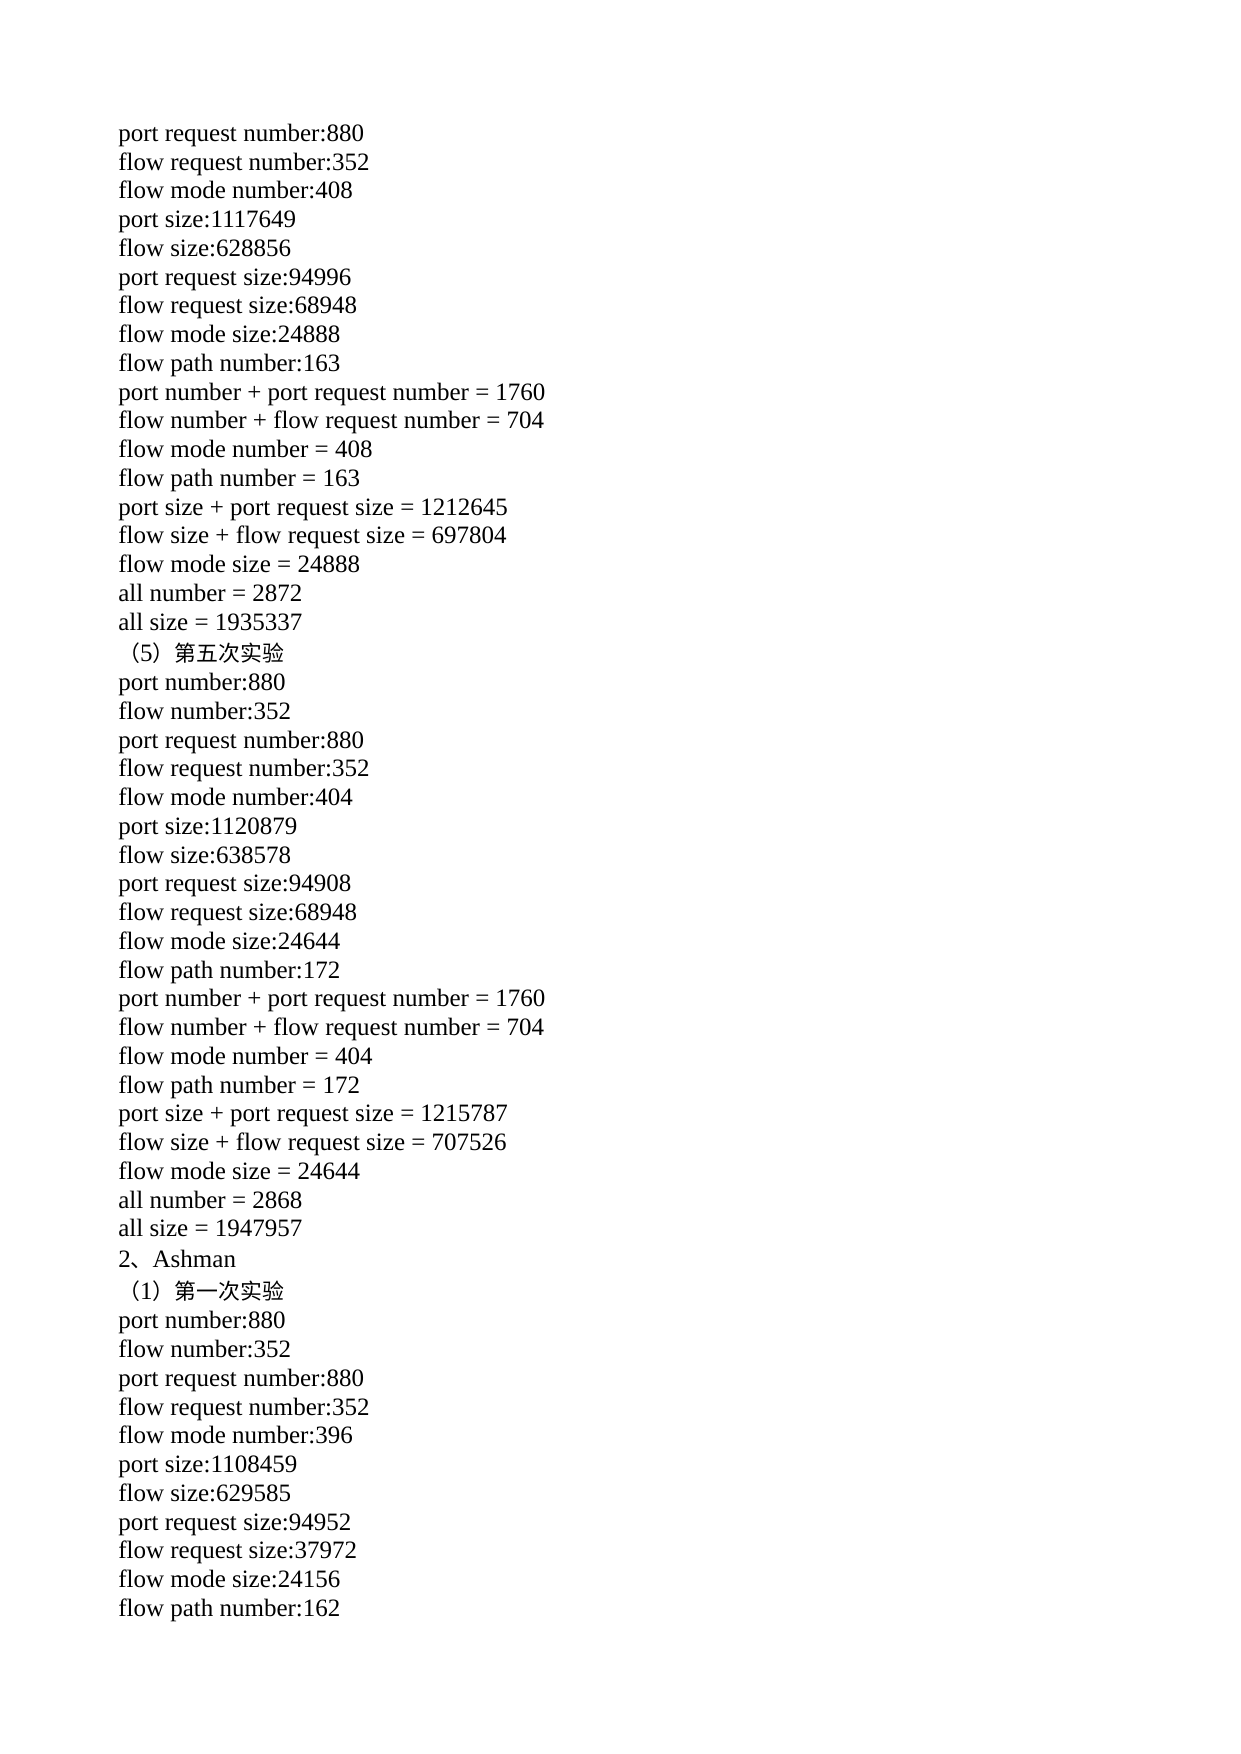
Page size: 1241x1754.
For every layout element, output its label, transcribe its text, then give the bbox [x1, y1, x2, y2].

text all number = 2872 [118, 578, 1122, 607]
text flow path number:172 [118, 955, 1122, 983]
text flow mode number:396 [118, 1421, 1122, 1449]
text flow number + flow request number = 704 [118, 1012, 1122, 1041]
text flow mode number = 404 [118, 1041, 1122, 1070]
text flow size + flow request size = 707526 [118, 1127, 1122, 1156]
text flow path number = 172 [118, 1070, 1122, 1098]
text flow request number:352 [118, 753, 1122, 782]
text flow mode number = 408 [118, 434, 1122, 463]
text port request size:94952 [118, 1507, 1122, 1536]
text port request number:880 [118, 725, 1122, 753]
text port size + port request size = 1212645 [118, 492, 1122, 521]
text all number = 2868 [118, 1185, 1122, 1213]
text flow mode size = 24644 [118, 1156, 1122, 1185]
text port number:880 [118, 667, 1122, 696]
text flow request number:352 [118, 1392, 1122, 1421]
text flow path number = 163 [118, 463, 1122, 492]
text flow path number:162 [118, 1593, 1122, 1622]
text port size:1120879 [118, 811, 1122, 840]
text port request number:880 [118, 118, 1122, 147]
text flow mode number:404 [118, 782, 1122, 811]
text port number + port request number = 1760 [118, 983, 1122, 1012]
text flow size + flow request size = 697804 [118, 521, 1122, 549]
text port request number:880 [118, 1363, 1122, 1392]
text port size:1117649 [118, 204, 1122, 233]
text port size:1108459 [118, 1449, 1122, 1478]
text flow size:638578 [118, 840, 1122, 868]
text all size = 1935337 [118, 607, 1122, 636]
text （5）第五次实验 [118, 636, 1122, 667]
text port size + port request size = 1215787 [118, 1098, 1122, 1127]
text flow mode size = 24888 [118, 549, 1122, 578]
text flow size:628856 [118, 233, 1122, 262]
text 2、Ashman [118, 1242, 1122, 1274]
text flow number:352 [118, 1334, 1122, 1363]
text flow request size:68948 [118, 897, 1122, 926]
text port number + port request number = 1760 [118, 377, 1122, 406]
text flow request size:37972 [118, 1536, 1122, 1564]
text flow number + flow request number = 704 [118, 406, 1122, 434]
text flow path number:163 [118, 348, 1122, 377]
text flow request size:68948 [118, 291, 1122, 319]
text flow number:352 [118, 696, 1122, 725]
text （1）第一次实验 [118, 1274, 1122, 1306]
text flow mode number:408 [118, 176, 1122, 204]
text port number:880 [118, 1306, 1122, 1334]
text flow mode size:24156 [118, 1564, 1122, 1593]
text flow size:629585 [118, 1478, 1122, 1507]
text flow mode size:24888 [118, 319, 1122, 348]
text all size = 1947957 [118, 1213, 1122, 1242]
text port request size:94908 [118, 868, 1122, 897]
text flow request number:352 [118, 147, 1122, 176]
text flow mode size:24644 [118, 926, 1122, 955]
text port request size:94996 [118, 262, 1122, 291]
